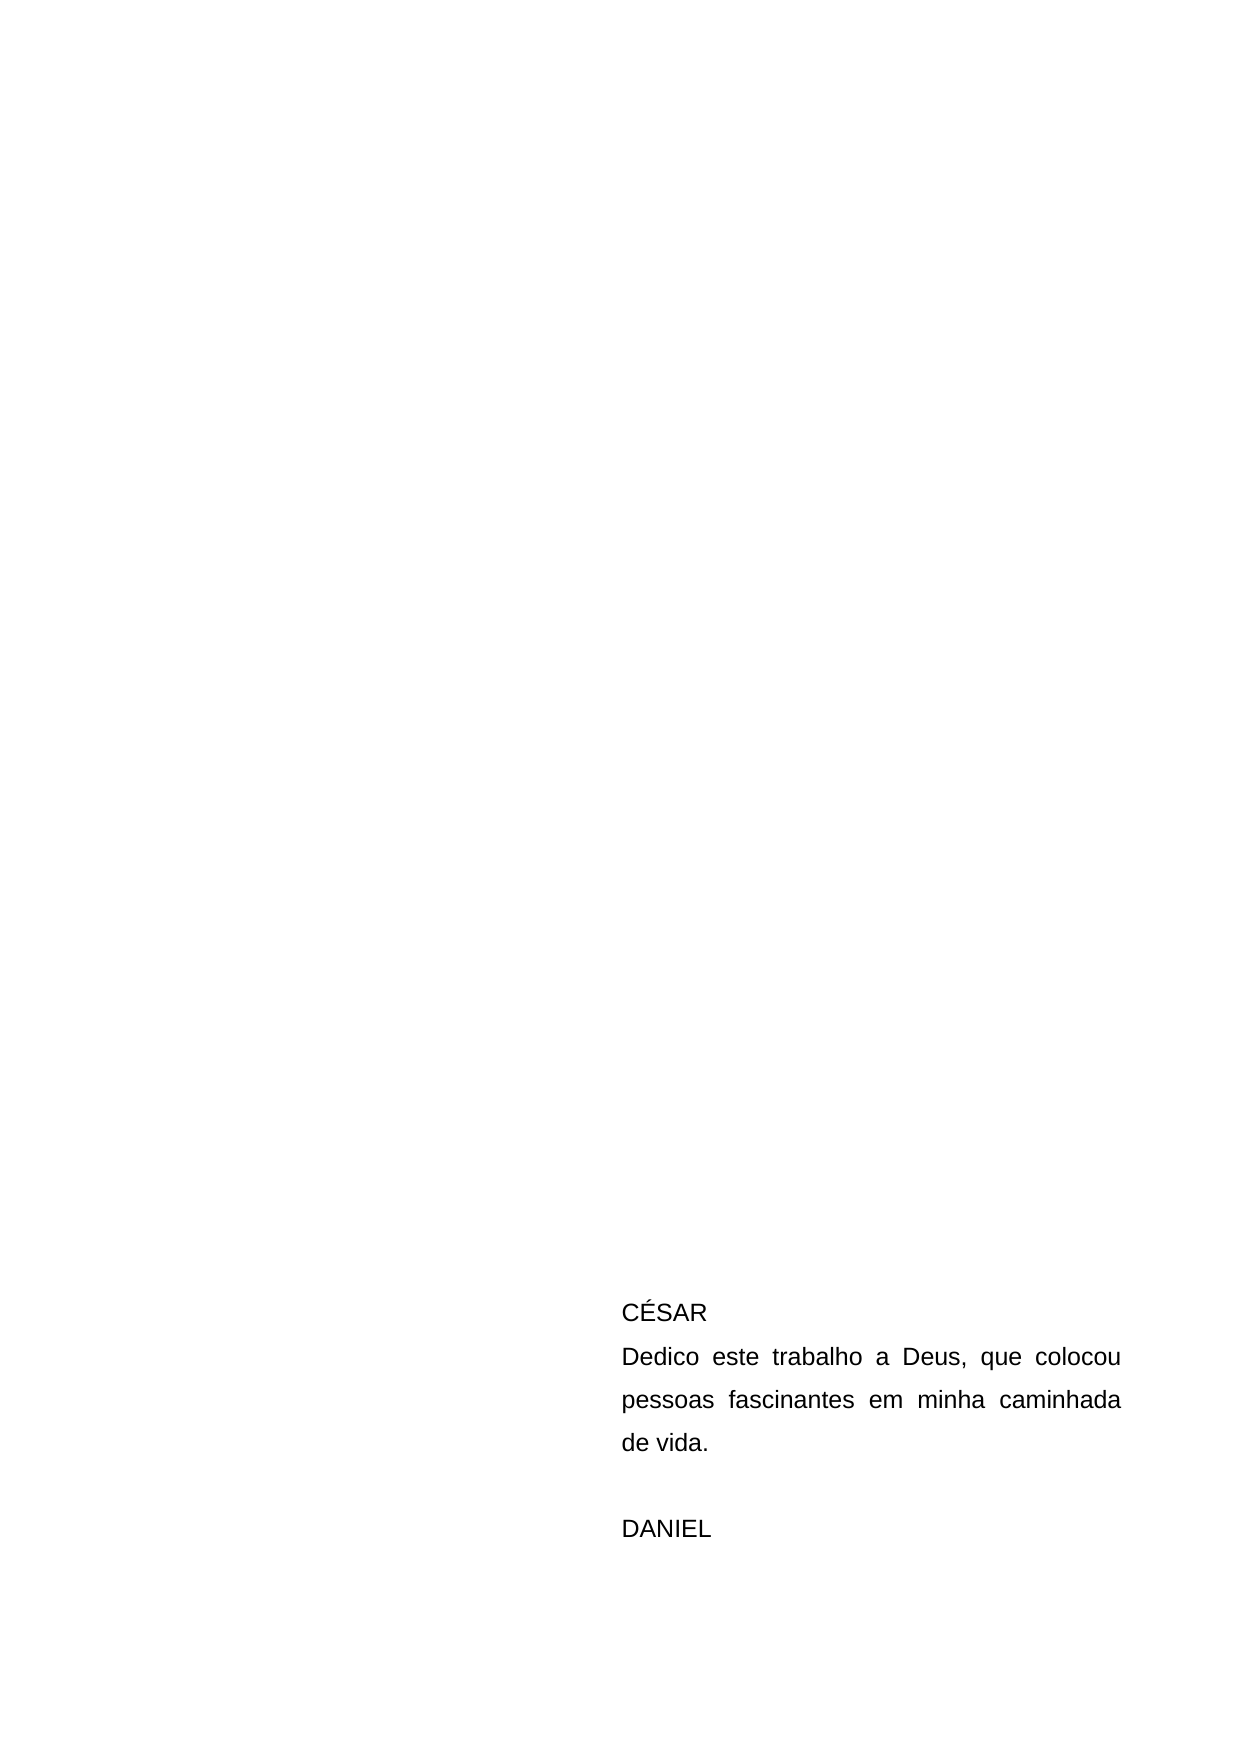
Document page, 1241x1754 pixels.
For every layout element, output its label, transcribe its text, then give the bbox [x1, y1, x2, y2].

text CÉSAR [621, 1298, 1122, 1327]
text Dedico este trabalho a Deus, que colocou pessoas fascinantes em minha caminhada de vida. [621, 1342, 1122, 1457]
text DANIEL [621, 1514, 1122, 1543]
